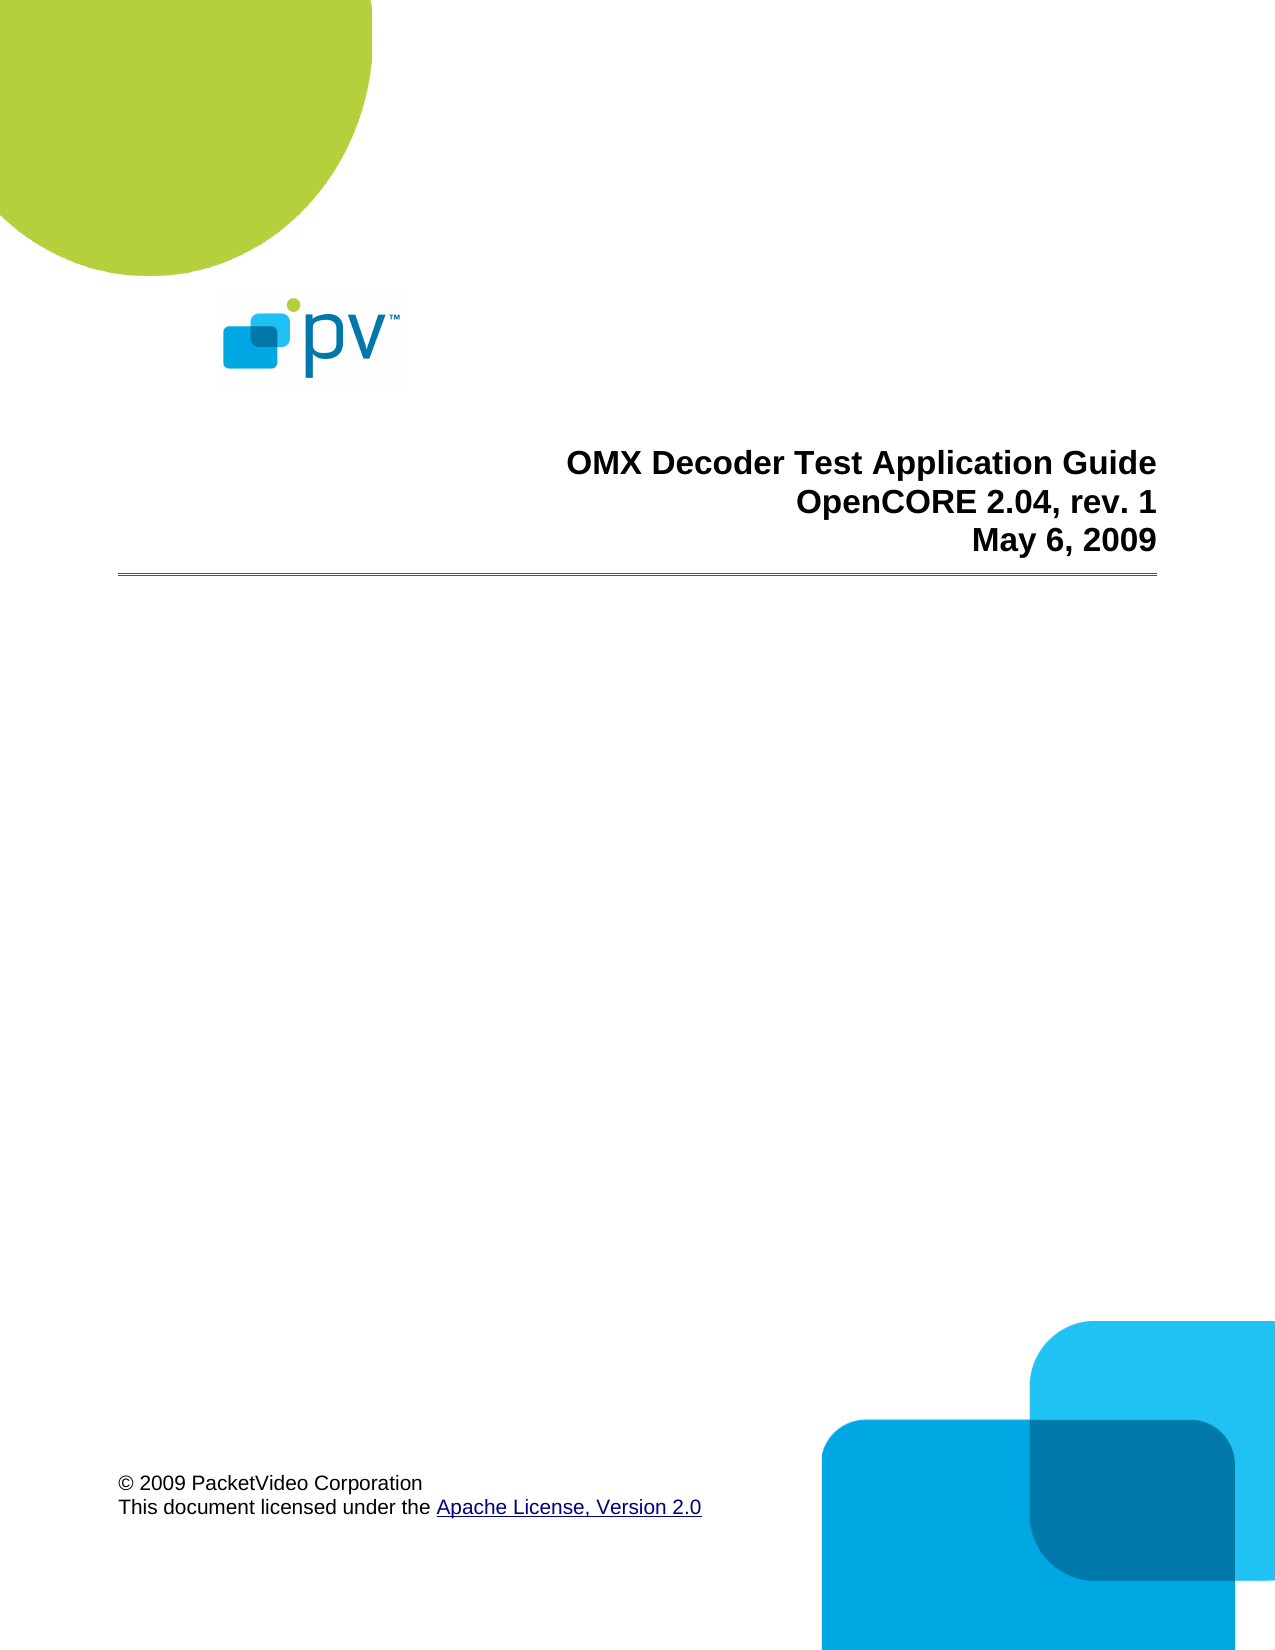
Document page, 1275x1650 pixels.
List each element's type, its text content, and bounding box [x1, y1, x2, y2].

text OpenCORE 2.04, rev. 1 [118, 482, 1157, 520]
text © 2009 PacketVideo Corporation [118, 1471, 716, 1494]
picture [0, 0, 373, 276]
text May 6, 2009 [118, 520, 1157, 559]
title OMX Decoder Test Application Guide [118, 443, 1157, 482]
picture [821, 1321, 1275, 1650]
picture [215, 289, 408, 387]
text This document licensed under the Apache License, Version 2.0 [118, 1494, 716, 1518]
